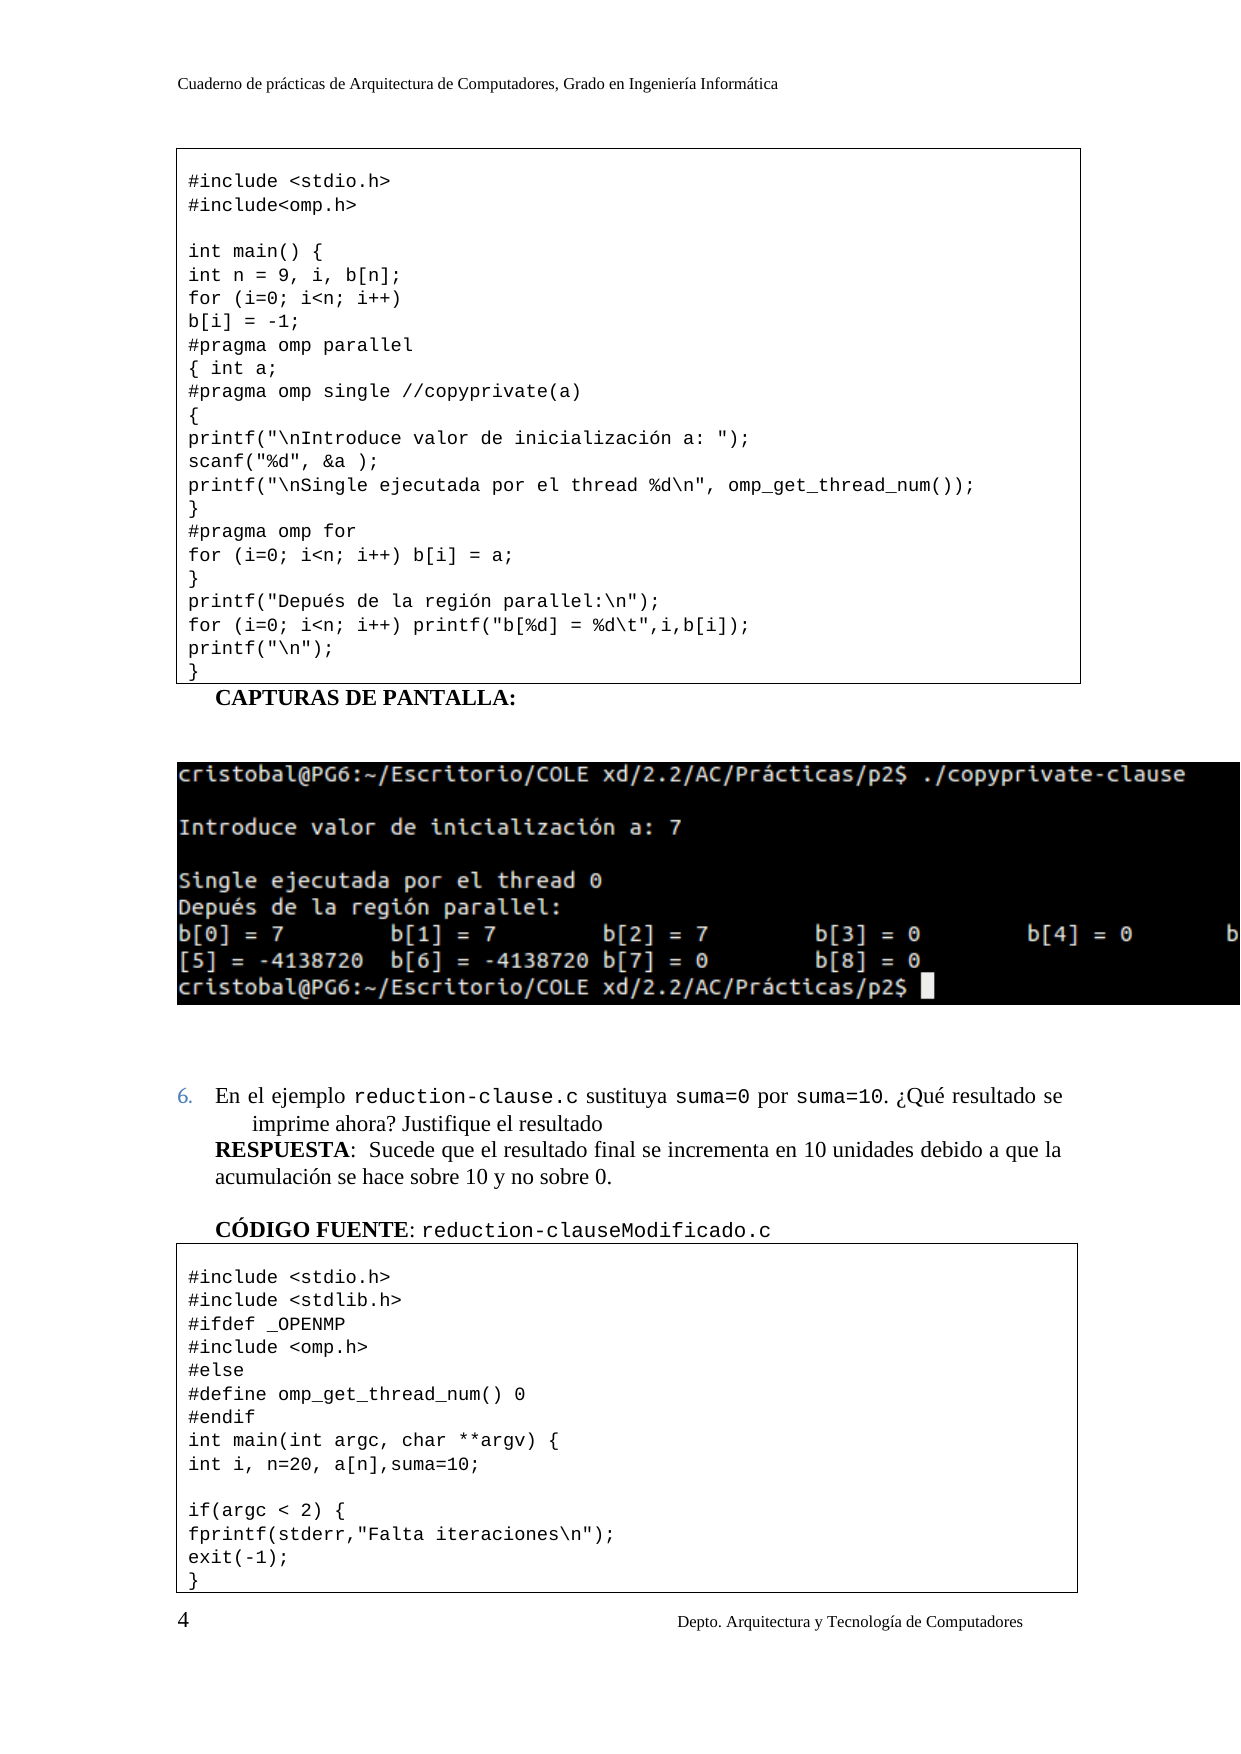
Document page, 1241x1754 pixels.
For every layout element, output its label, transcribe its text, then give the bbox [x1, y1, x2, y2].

table_header #include <stdio.h> #include<omp.h> int main() { int n = 9, i, b[n]; for (i=0; i<n; i++) b[i] = -1; #pragma omp parallel { int a; #pragma omp single //copyprivate(a) { printf("\nIntroduce valor de inicialización a: "); scanf("%d", &a ); printf("\nSingle ejecutada por el thread %d\n", omp_get_thread_num()); } #pragma omp for for (i=0; i<n; i++) b[i] = a; } printf("Depués de la región parallel:\n"); for (i=0; i<n; i++) printf("b[%d] = %d\t",i,b[i]); printf("\n"); } [177, 149, 1080, 683]
picture [177, 762, 1240, 1005]
text CÓDIGO FUENTE: reduction-clauseModificado.c [215, 1216, 1063, 1243]
text RESPUESTA: Sucede que el resultado final se incrementa en 10 unidades debido a que la acumulación se hace sobre 10 y no sobre 0. [215, 1137, 1063, 1189]
text CAPTURAS DE PANTALLA: [215, 684, 1063, 711]
list En el ejemplo reduction-clause.c sustituya suma=0 por suma=10. ¿Qué resultado se imprime ahora? Justifique el resultado [177, 1083, 1063, 1137]
table_header #include <stdio.h> #include <stdlib.h> #ifdef _OPENMP #include <omp.h> #else #define omp_get_thread_num() 0 #endif int main(int argc, char **argv) { int i, n=20, a[n],suma=10; if(argc < 2) { fprintf(stderr,"Falta iteraciones\n"); exit(-1); } [177, 1244, 1077, 1592]
